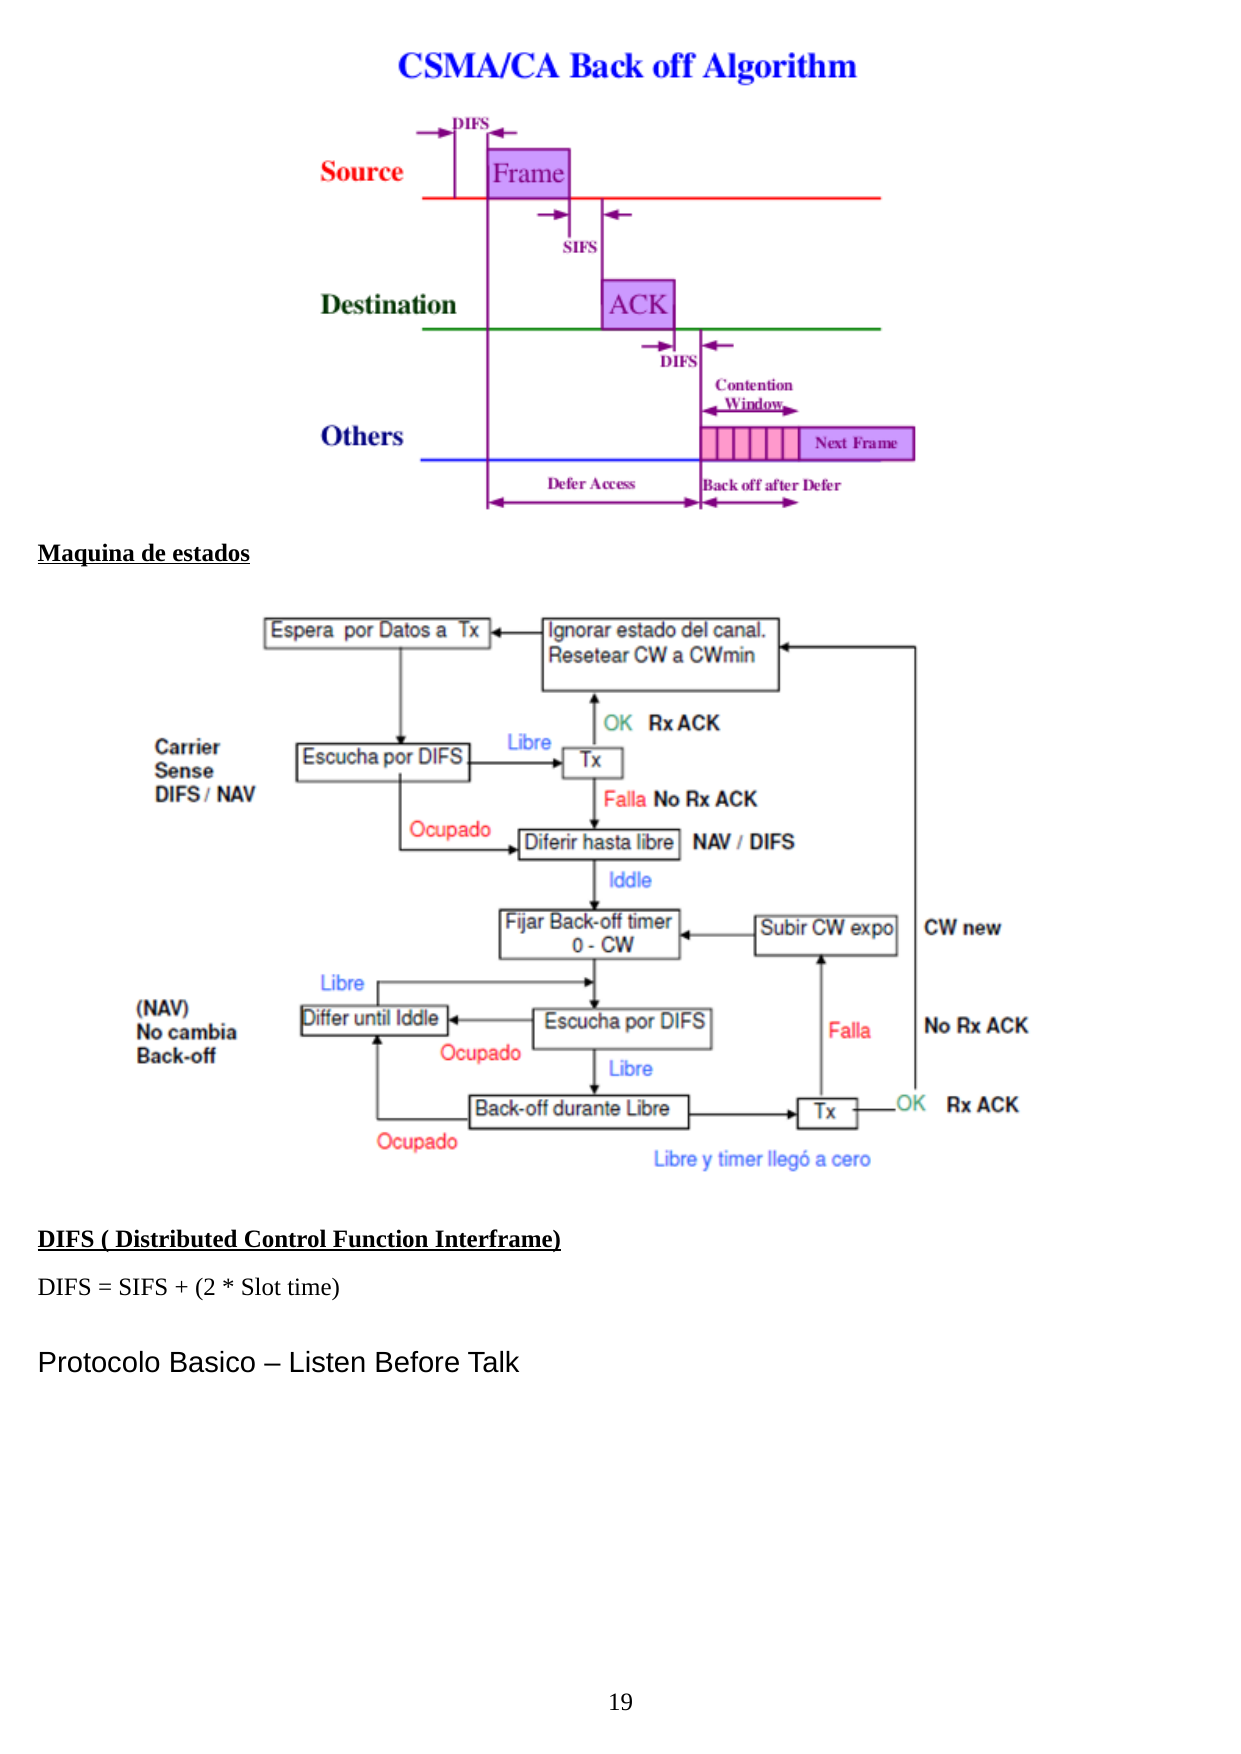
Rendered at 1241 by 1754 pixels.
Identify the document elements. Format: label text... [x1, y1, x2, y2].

text DIFS = SIFS + (2 * Slot time) [37, 1272, 1203, 1301]
subtitle Protocolo Basico – Listen Before Talk [37, 1344, 1203, 1378]
text DIFS ( Distributed Control Function Interframe) [37, 1224, 1203, 1253]
picture [108, 585, 1132, 1206]
picture [313, 37, 928, 519]
text Maquina de estados [37, 538, 1203, 566]
